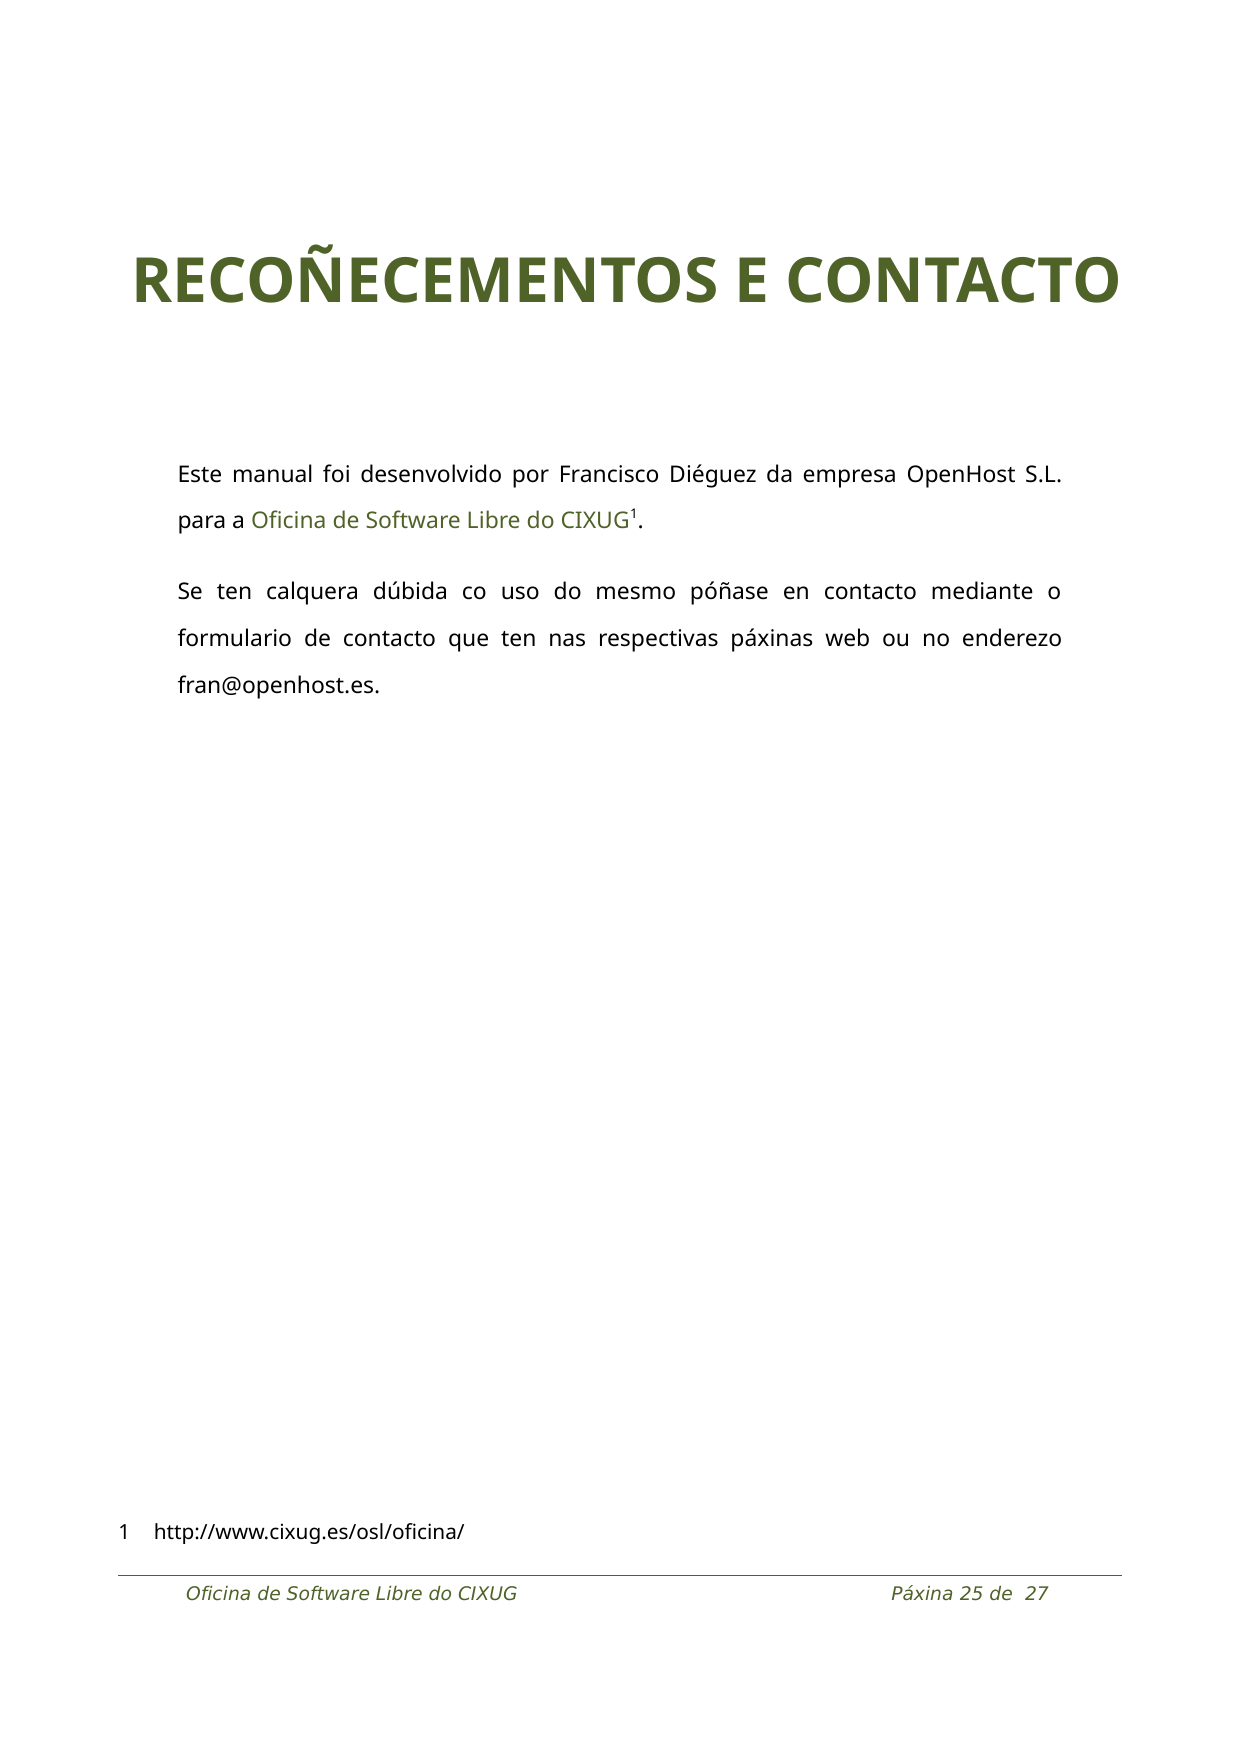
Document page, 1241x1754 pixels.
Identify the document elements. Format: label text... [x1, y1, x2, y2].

text Se ten calquera dúbida co uso do mesmo póñase en contacto mediante o formulario de contacto que ten nas respectivas páxinas web ou no enderezo fran@openhost.es. [177, 575, 1063, 700]
text http://www.cixug.es/osl/oficina/ [118, 1517, 1122, 1545]
text Este manual foi desenvolvido por Francisco Diéguez da empresa OpenHost S.L. para a Oficina de Software Libre do CIXUG. [177, 457, 1063, 536]
subtitle Recoñecementos e contacto [118, 236, 1122, 321]
